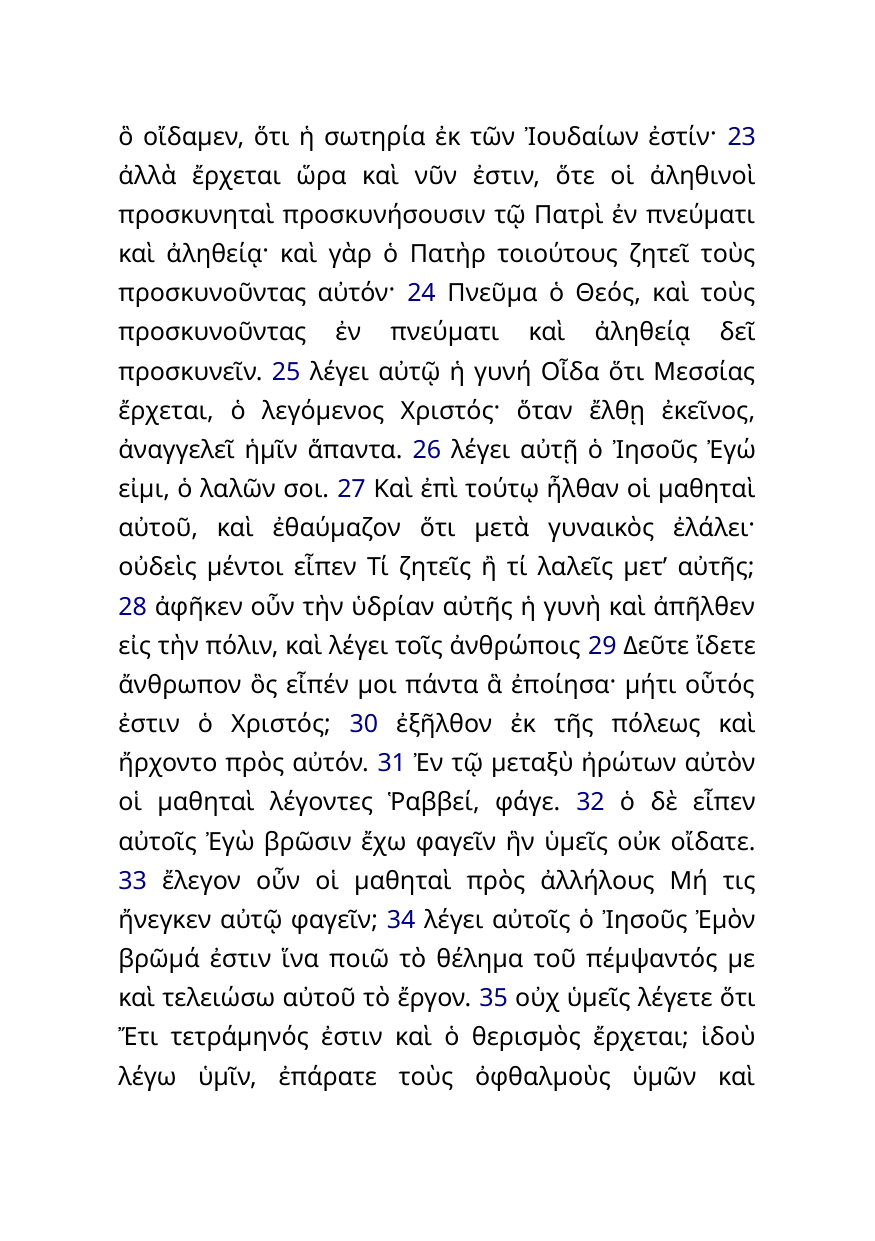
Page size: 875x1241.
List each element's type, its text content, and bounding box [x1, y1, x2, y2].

text ὃ οἴδαμεν, ὅτι ἡ σωτηρία ἐκ τῶν Ἰουδαίων ἐστίν· 23 ἀλλὰ ἔρχεται ὥρα καὶ νῦν ἐστιν, ὅτε οἱ ἀληθινοὶ προσκυνηταὶ προσκυνήσουσιν τῷ Πατρὶ ἐν πνεύματι καὶ ἀληθείᾳ· καὶ γὰρ ὁ Πατὴρ τοιούτους ζητεῖ τοὺς προσκυνοῦντας αὐτόν· 24 Πνεῦμα ὁ Θεός, καὶ τοὺς προσκυνοῦντας ἐν πνεύματι καὶ ἀληθείᾳ δεῖ προσκυνεῖν. 25 λέγει αὐτῷ ἡ γυνή Οἶδα ὅτι Μεσσίας ἔρχεται, ὁ λεγόμενος Χριστός· ὅταν ἔλθῃ ἐκεῖνος, ἀναγγελεῖ ἡμῖν ἅπαντα. 26 λέγει αὐτῇ ὁ Ἰησοῦς Ἐγώ εἰμι, ὁ λαλῶν σοι. 27 Καὶ ἐπὶ τούτῳ ἦλθαν οἱ μαθηταὶ αὐτοῦ, καὶ ἐθαύμαζον ὅτι μετὰ γυναικὸς ἐλάλει· οὐδεὶς μέντοι εἶπεν Τί ζητεῖς ἢ τί λαλεῖς μετ’ αὐτῆς; 28 ἀφῆκεν οὖν τὴν ὑδρίαν αὐτῆς ἡ γυνὴ καὶ ἀπῆλθεν εἰς τὴν πόλιν, καὶ λέγει τοῖς ἀνθρώποις 29 Δεῦτε ἴδετε ἄνθρωπον ὃς εἶπέν μοι πάντα ἃ ἐποίησα· μήτι οὗτός ἐστιν ὁ Χριστός; 30 ἐξῆλθον ἐκ τῆς πόλεως καὶ ἤρχοντο πρὸς αὐτόν. 31 Ἐν τῷ μεταξὺ ἠρώτων αὐτὸν οἱ μαθηταὶ λέγοντες Ῥαββεί, φάγε. 32 ὁ δὲ εἶπεν αὐτοῖς Ἐγὼ βρῶσιν ἔχω φαγεῖν ἣν ὑμεῖς οὐκ οἴδατε. 33 ἔλεγον οὖν οἱ μαθηταὶ πρὸς ἀλλήλους Μή τις ἤνεγκεν αὐτῷ φαγεῖν; 34 λέγει αὐτοῖς ὁ Ἰησοῦς Ἐμὸν βρῶμά ἐστιν ἵνα ποιῶ τὸ θέλημα τοῦ πέμψαντός με καὶ τελειώσω αὐτοῦ τὸ ἔργον. 35 οὐχ ὑμεῖς λέγετε ὅτι Ἔτι τετράμηνός ἐστιν καὶ ὁ θερισμὸς ἔρχεται; ἰδοὺ λέγω ὑμῖν, ἐπάρατε τοὺς ὀφθαλμοὺς ὑμῶν καὶ [118, 118, 756, 1092]
